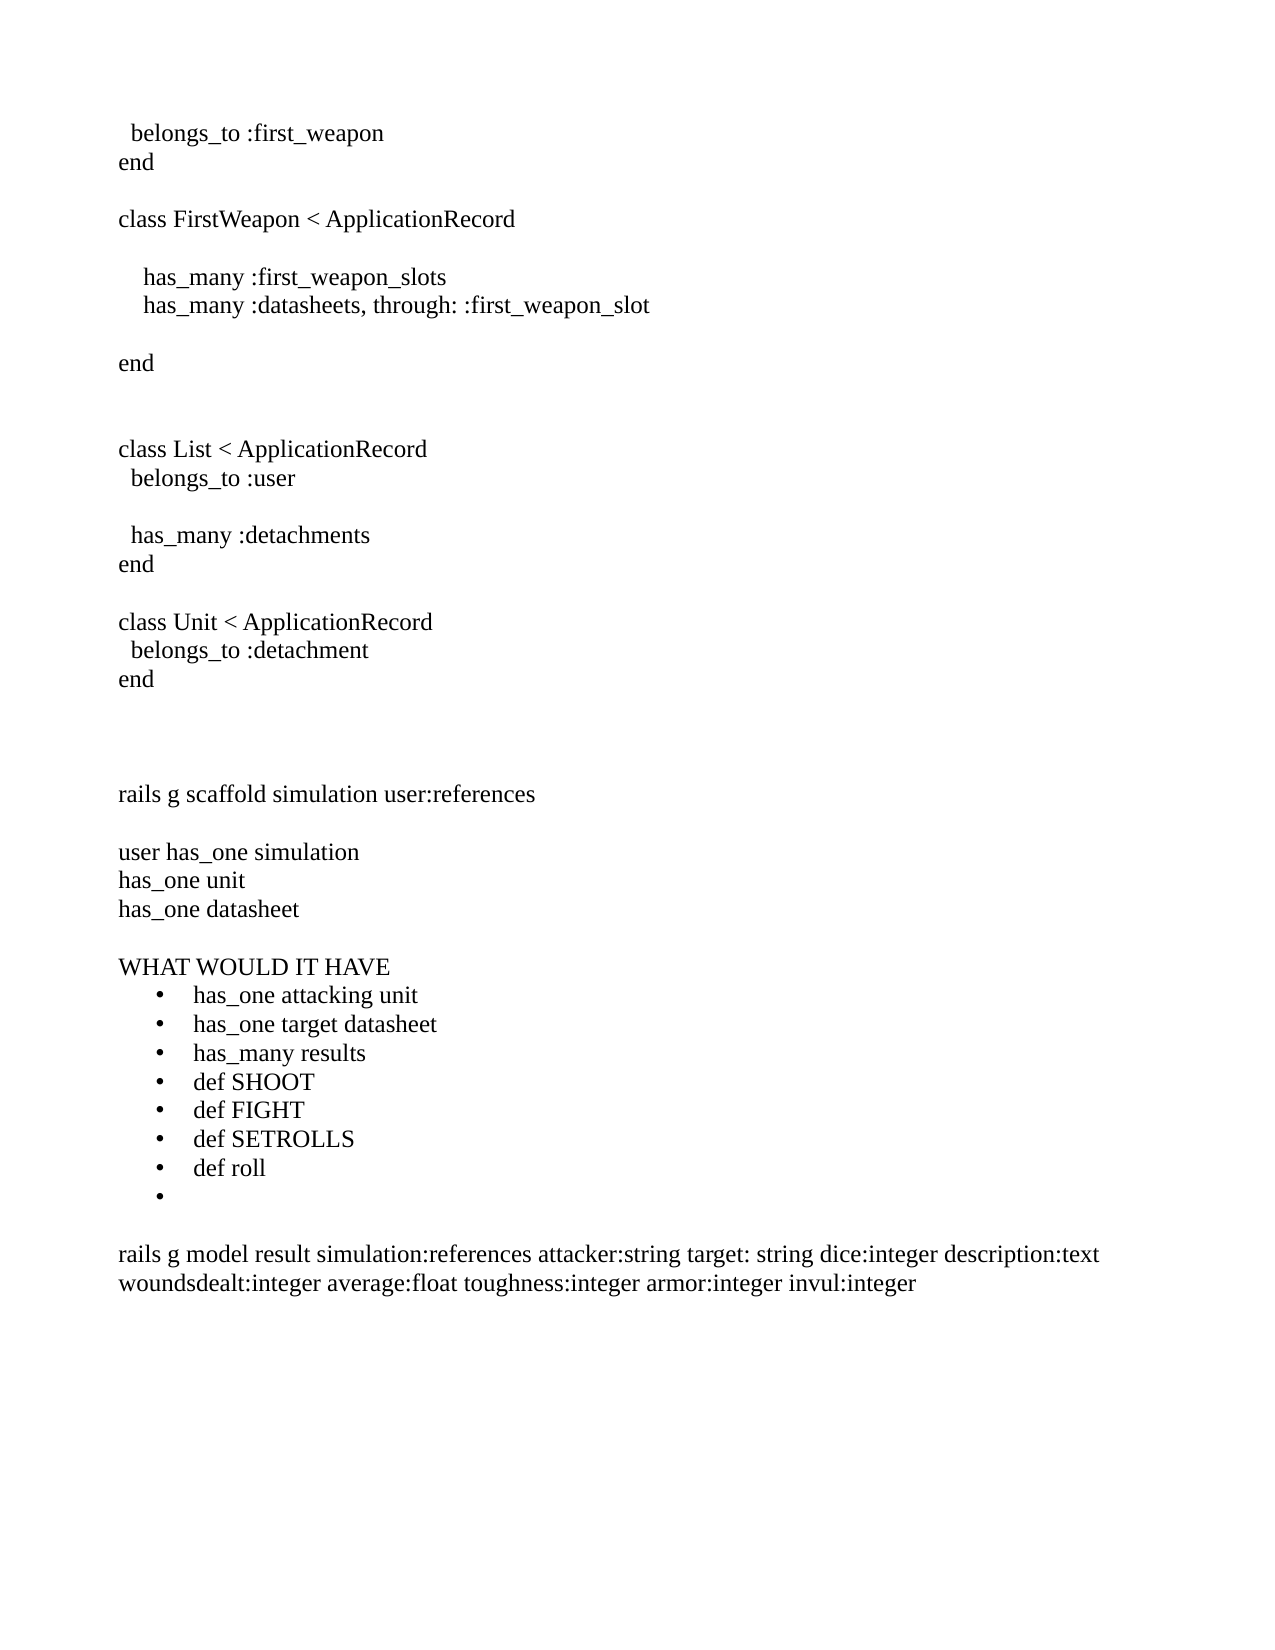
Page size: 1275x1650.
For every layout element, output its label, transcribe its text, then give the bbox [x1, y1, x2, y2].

list def FIGHT [156, 1096, 1157, 1124]
list has_many results [156, 1038, 1157, 1067]
text belongs_to :detachment [118, 636, 1157, 664]
text class FirstWeapon < ApplicationRecord [118, 204, 1157, 233]
text user has_one simulation [118, 837, 1157, 866]
text WHAT WOULD IT HAVE [118, 952, 1157, 981]
text class List < ApplicationRecord [118, 434, 1157, 463]
text has_many :detachments [118, 521, 1157, 549]
list has_one attacking unit [156, 981, 1157, 1009]
list def SETROLLS [156, 1124, 1157, 1153]
text has_one datasheet [118, 894, 1157, 923]
text belongs_to :first_weapon [118, 118, 1157, 147]
text end [118, 348, 1157, 377]
text end [118, 664, 1157, 693]
text rails g model result simulation:references attacker:string target: string dice:integer description:text woundsdealt:integer average:float toughness:integer armor:integer invul:integer [118, 1239, 1157, 1297]
list has_one target datasheet [156, 1009, 1157, 1038]
text has_many :first_weapon_slots [118, 262, 1157, 291]
text belongs_to :user [118, 463, 1157, 492]
text class Unit < ApplicationRecord [118, 607, 1157, 636]
text has_many :datasheets, through: :first_weapon_slot [118, 291, 1157, 319]
list def roll [156, 1153, 1157, 1182]
text end [118, 549, 1157, 578]
list def SHOOT [156, 1067, 1157, 1096]
text rails g scaffold simulation user:references [118, 779, 1157, 808]
text has_one unit [118, 866, 1157, 894]
text end [118, 147, 1157, 176]
